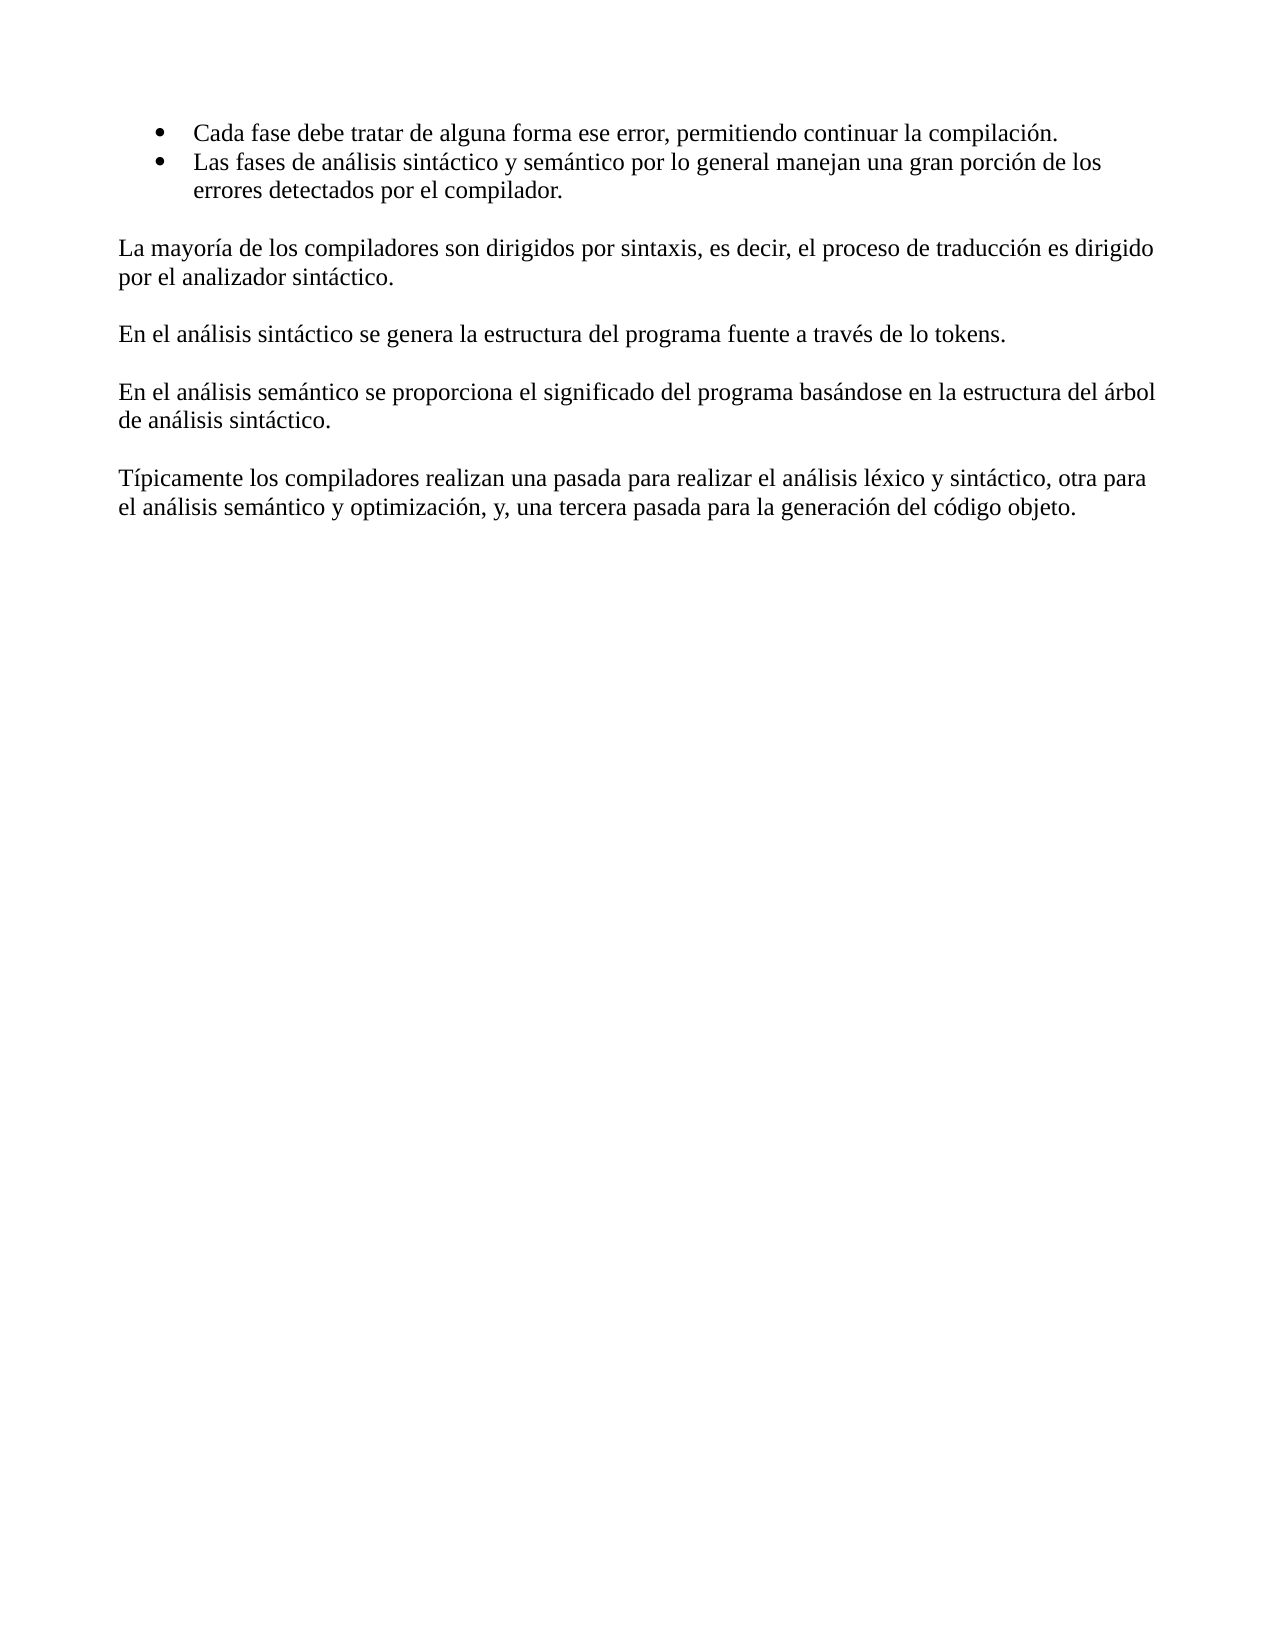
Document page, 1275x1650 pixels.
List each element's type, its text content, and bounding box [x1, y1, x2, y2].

list Cada fase debe tratar de alguna forma ese error, permitiendo continuar la compilación. [156, 118, 1157, 147]
text Típicamente los compiladores realizan una pasada para realizar el análisis léxico y sintáctico, otra para el análisis semántico y optimización, y, una tercera pasada para la generación del código objeto. [118, 463, 1157, 521]
list Las fases de análisis sintáctico y semántico por lo general manejan una gran porción de los errores detectados por el compilador. [156, 147, 1157, 204]
text En el análisis semántico se proporciona el significado del programa basándose en la estructura del árbol de análisis sintáctico. [118, 377, 1157, 434]
text En el análisis sintáctico se genera la estructura del programa fuente a través de lo tokens. [118, 319, 1157, 348]
text La mayoría de los compiladores son dirigidos por sintaxis, es decir, el proceso de traducción es dirigido por el analizador sintáctico. [118, 233, 1157, 291]
